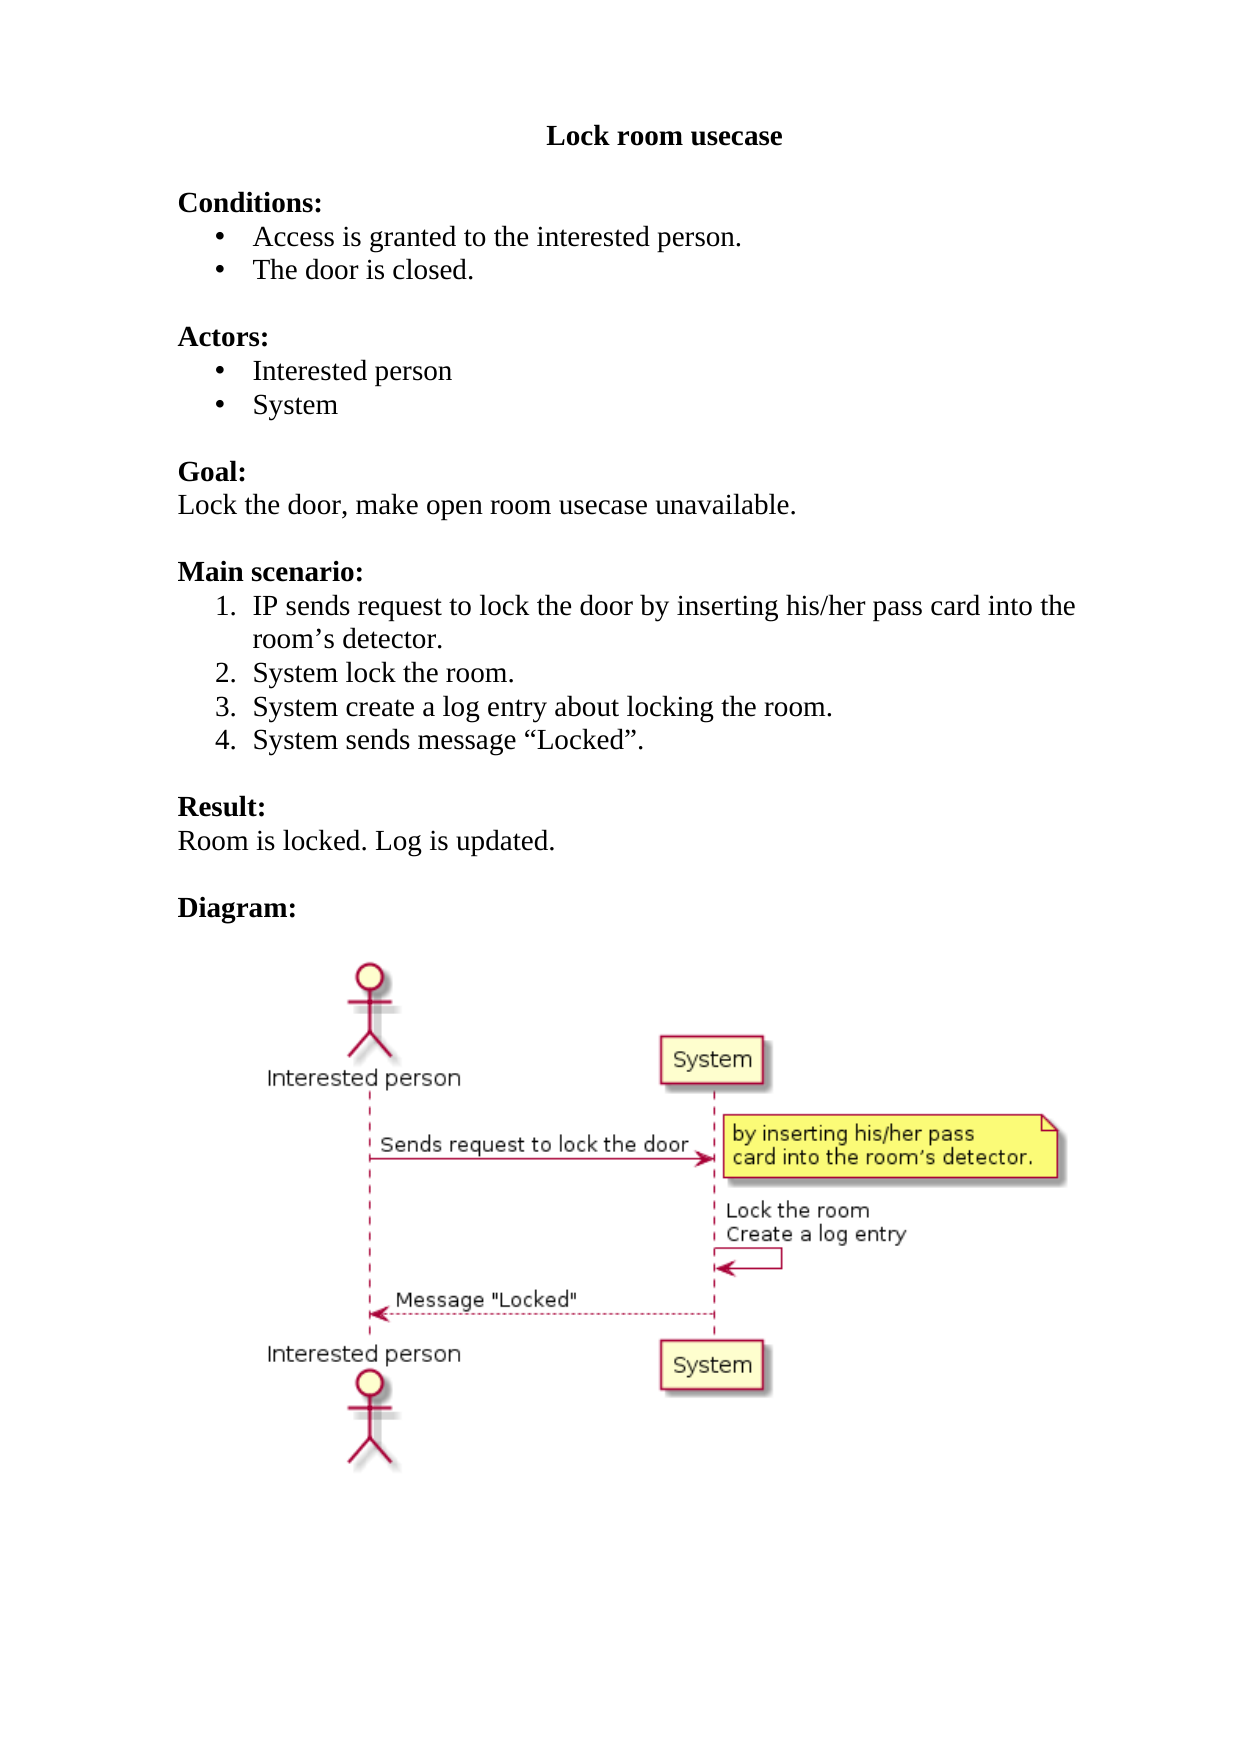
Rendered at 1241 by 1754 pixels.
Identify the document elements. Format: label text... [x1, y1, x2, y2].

text Room is locked. Log is updated. [177, 823, 1152, 856]
list System [215, 387, 1152, 420]
list Interested person [215, 353, 1152, 387]
text Goal: [177, 454, 1152, 487]
list Access is granted to the interested person. [215, 219, 1152, 252]
list System lock the room. [215, 655, 1152, 689]
text Actors: [177, 319, 1152, 353]
text Lock room usecase [177, 118, 1152, 152]
text Result: [177, 789, 1152, 823]
list The door is closed. [215, 252, 1152, 286]
text Conditions: [177, 185, 1152, 219]
text Diagram: [177, 890, 1152, 923]
text Lock the door, make open room usecase unavailable. [177, 487, 1152, 521]
list System create a log entry about locking the room. [215, 689, 1152, 722]
picture [255, 957, 1073, 1478]
list System sends message “Locked”. [215, 722, 1152, 756]
text Main scenario: [177, 554, 1152, 588]
list IP sends request to lock the door by inserting his/her pass card into the room’s detector. [215, 588, 1152, 655]
